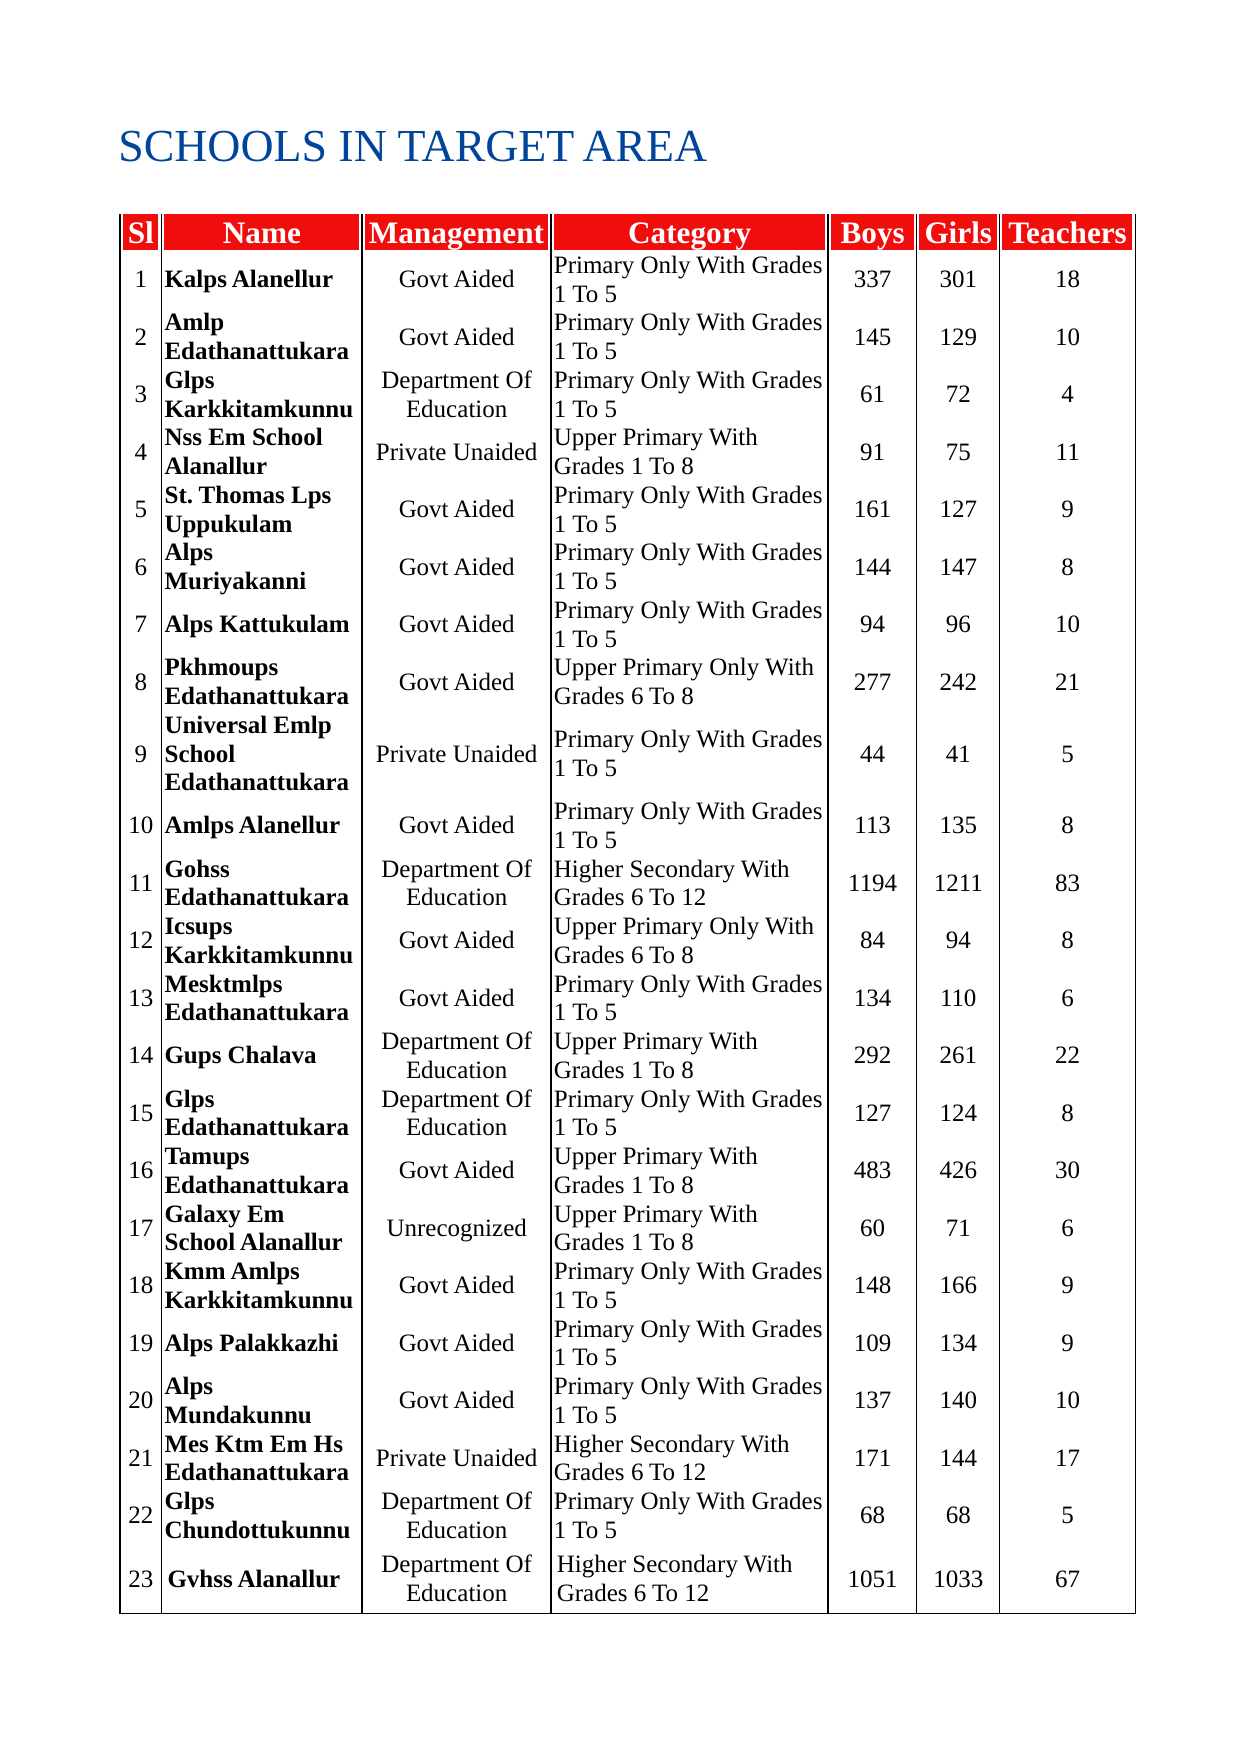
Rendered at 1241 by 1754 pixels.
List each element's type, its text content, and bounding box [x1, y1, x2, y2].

table_cell 145 [829, 308, 916, 365]
table_cell Govt Aided [363, 969, 550, 1026]
table_cell Mesktmlps Edathanattukara [162, 969, 361, 1026]
table_cell Private Unaided [363, 1429, 550, 1486]
table_cell 10 [121, 796, 161, 854]
table_cell 135 [917, 796, 999, 854]
table_cell Upper Primary Only With Grades 6 To 8 [552, 653, 827, 710]
table_cell 292 [829, 1026, 916, 1084]
table_cell Govt Aided [363, 250, 550, 307]
table_cell Primary Only With Grades 1 To 5 [552, 1371, 827, 1429]
table_cell 18 [121, 1256, 161, 1314]
table_cell Kalps Alanellur [162, 250, 361, 307]
table_cell Higher Secondary With Grades 6 To 12 [552, 1429, 827, 1486]
table_cell 9 [121, 710, 161, 796]
table_cell 9 [1000, 1256, 1135, 1314]
table_cell Govt Aided [363, 538, 550, 595]
table_cell 67 [1000, 1544, 1135, 1613]
table_cell Department Of Education [363, 1486, 550, 1544]
table_cell 137 [829, 1371, 916, 1429]
table_cell Galaxy Em School Alanallur [162, 1199, 361, 1256]
table_cell 7 [121, 595, 161, 652]
table_cell 109 [829, 1314, 916, 1371]
table_cell 12 [121, 911, 161, 969]
table_cell 21 [121, 1429, 161, 1486]
table_cell Upper Primary With Grades 1 To 8 [552, 423, 827, 480]
table_cell Amlp Edathanattukara [162, 308, 361, 365]
table_cell Primary Only With Grades 1 To 5 [552, 1256, 827, 1314]
table_cell 483 [829, 1141, 916, 1199]
table_cell 10 [1000, 1371, 1135, 1429]
table_cell St. Thomas Lps Uppukulam [162, 480, 361, 537]
table_cell 8 [1000, 538, 1135, 595]
table_cell Icsups Karkkitamkunnu [162, 911, 361, 969]
table_cell 10 [1000, 308, 1135, 365]
table_cell Primary Only With Grades 1 To 5 [552, 1084, 827, 1141]
table_cell 11 [1000, 423, 1135, 480]
table_cell 94 [829, 595, 916, 652]
table_cell Gohss Edathanattukara [162, 854, 361, 911]
table_cell 4 [121, 423, 161, 480]
table_cell 14 [121, 1026, 161, 1084]
table_cell 171 [829, 1429, 916, 1486]
table_cell Govt Aided [363, 911, 550, 969]
table_cell Department Of Education [363, 365, 550, 422]
table_cell 22 [1000, 1026, 1135, 1084]
table_cell Private Unaided [363, 423, 550, 480]
table_cell Department Of Education [363, 854, 550, 911]
table_cell 5 [121, 480, 161, 537]
table_cell Gvhss Alanallur [162, 1544, 361, 1613]
table_cell Alps Muriyakanni [162, 538, 361, 595]
table_cell Primary Only With Grades 1 To 5 [552, 538, 827, 595]
table_cell Primary Only With Grades 1 To 5 [552, 250, 827, 307]
table_cell Govt Aided [363, 1314, 550, 1371]
table_cell 8 [1000, 911, 1135, 969]
table_cell 261 [917, 1026, 999, 1084]
table_cell 3 [121, 365, 161, 422]
table_cell 144 [917, 1429, 999, 1486]
table_cell Department Of Education [363, 1026, 550, 1084]
table_cell Upper Primary With Grades 1 To 8 [552, 1141, 827, 1199]
table_cell Primary Only With Grades 1 To 5 [552, 969, 827, 1026]
table_cell 22 [121, 1486, 161, 1544]
table_cell Glps Edathanattukara [162, 1084, 361, 1141]
table_cell 8 [1000, 796, 1135, 854]
table_cell 2 [121, 308, 161, 365]
table_cell 6 [1000, 1199, 1135, 1256]
table_cell 1051 [829, 1544, 916, 1613]
table_cell Primary Only With Grades 1 To 5 [552, 308, 827, 365]
table_cell 11 [121, 854, 161, 911]
table_cell Primary Only With Grades 1 To 5 [552, 796, 827, 854]
table_cell Upper Primary With Grades 1 To 8 [552, 1199, 827, 1256]
table_cell Gups Chalava [162, 1026, 361, 1084]
table_cell 17 [121, 1199, 161, 1256]
table_cell Govt Aided [363, 480, 550, 537]
table_cell 13 [121, 969, 161, 1026]
table_cell 72 [917, 365, 999, 422]
table_cell Nss Em School Alanallur [162, 423, 361, 480]
table_cell 16 [121, 1141, 161, 1199]
table_cell Glps Chundottukunnu [162, 1486, 361, 1544]
table_cell 1194 [829, 854, 916, 911]
text SCHOOLS IN TARGET AREA [118, 118, 1122, 171]
table_cell Upper Primary Only With Grades 6 To 8 [552, 911, 827, 969]
table_cell 6 [121, 538, 161, 595]
table_cell 61 [829, 365, 916, 422]
table_cell 20 [121, 1371, 161, 1429]
table_cell Primary Only With Grades 1 To 5 [552, 1314, 827, 1371]
table_cell 1 [121, 250, 161, 307]
table_cell 8 [121, 653, 161, 710]
table_cell Primary Only With Grades 1 To 5 [552, 365, 827, 422]
table_cell 83 [1000, 854, 1135, 911]
table_cell 134 [917, 1314, 999, 1371]
table_cell 113 [829, 796, 916, 854]
table_cell Primary Only With Grades 1 To 5 [552, 710, 827, 796]
table_cell 60 [829, 1199, 916, 1256]
table_cell 9 [1000, 480, 1135, 537]
table_cell 1211 [917, 854, 999, 911]
table_cell 96 [917, 595, 999, 652]
table_cell Department Of Education [363, 1544, 550, 1613]
table_cell Glps Karkkitamkunnu [162, 365, 361, 422]
table_cell Higher Secondary With Grades 6 To 12 [552, 1544, 827, 1613]
table_cell 75 [917, 423, 999, 480]
table_cell Kmm Amlps Karkkitamkunnu [162, 1256, 361, 1314]
table_cell Universal Emlp School Edathanattukara [162, 710, 361, 796]
table_cell Pkhmoups Edathanattukara [162, 653, 361, 710]
table_cell 147 [917, 538, 999, 595]
table_cell 110 [917, 969, 999, 1026]
table_cell 18 [1000, 250, 1135, 307]
table_cell Mes Ktm Em Hs Edathanattukara [162, 1429, 361, 1486]
table_cell Private Unaided [363, 710, 550, 796]
table_cell 8 [1000, 1084, 1135, 1141]
table_cell 148 [829, 1256, 916, 1314]
table_cell 337 [829, 250, 916, 307]
table_cell Alps Palakkazhi [162, 1314, 361, 1371]
table_cell Govt Aided [363, 796, 550, 854]
table_cell 71 [917, 1199, 999, 1256]
table_cell Govt Aided [363, 1371, 550, 1429]
table_cell 1033 [917, 1544, 999, 1613]
table_cell 68 [829, 1486, 916, 1544]
table_cell 23 [121, 1544, 161, 1613]
table_cell 21 [1000, 653, 1135, 710]
table_cell Higher Secondary With Grades 6 To 12 [552, 854, 827, 911]
table_cell 166 [917, 1256, 999, 1314]
table_cell Alps Kattukulam [162, 595, 361, 652]
table_cell 4 [1000, 365, 1135, 422]
table_cell 242 [917, 653, 999, 710]
table_cell 301 [917, 250, 999, 307]
table_cell 161 [829, 480, 916, 537]
table_cell 10 [1000, 595, 1135, 652]
table_cell Govt Aided [363, 595, 550, 652]
table_cell 94 [917, 911, 999, 969]
table_cell 5 [1000, 710, 1135, 796]
table_cell 91 [829, 423, 916, 480]
table_cell 44 [829, 710, 916, 796]
table_cell 17 [1000, 1429, 1135, 1486]
table_cell 68 [917, 1486, 999, 1544]
table_cell 129 [917, 308, 999, 365]
table_cell 6 [1000, 969, 1135, 1026]
table_cell 127 [917, 480, 999, 537]
table_cell 277 [829, 653, 916, 710]
table_cell Primary Only With Grades 1 To 5 [552, 1486, 827, 1544]
table_cell Govt Aided [363, 1141, 550, 1199]
table_cell 124 [917, 1084, 999, 1141]
table_cell Unrecognized [363, 1199, 550, 1256]
table_cell Govt Aided [363, 308, 550, 365]
table_cell Govt Aided [363, 653, 550, 710]
table_cell 426 [917, 1141, 999, 1199]
table_cell Tamups Edathanattukara [162, 1141, 361, 1199]
table_cell 84 [829, 911, 916, 969]
table_cell Alps Mundakunnu [162, 1371, 361, 1429]
table_cell 15 [121, 1084, 161, 1141]
table_cell 134 [829, 969, 916, 1026]
table_cell 140 [917, 1371, 999, 1429]
table_cell Amlps Alanellur [162, 796, 361, 854]
table_cell Primary Only With Grades 1 To 5 [552, 480, 827, 537]
table_cell 127 [829, 1084, 916, 1141]
table_cell 144 [829, 538, 916, 595]
table_cell Primary Only With Grades 1 To 5 [552, 595, 827, 652]
table_cell 41 [917, 710, 999, 796]
table_cell 30 [1000, 1141, 1135, 1199]
table_cell Upper Primary With Grades 1 To 8 [552, 1026, 827, 1084]
table_cell 5 [1000, 1486, 1135, 1544]
table_cell Department Of Education [363, 1084, 550, 1141]
table_cell Govt Aided [363, 1256, 550, 1314]
table_cell 19 [121, 1314, 161, 1371]
table_cell 9 [1000, 1314, 1135, 1371]
